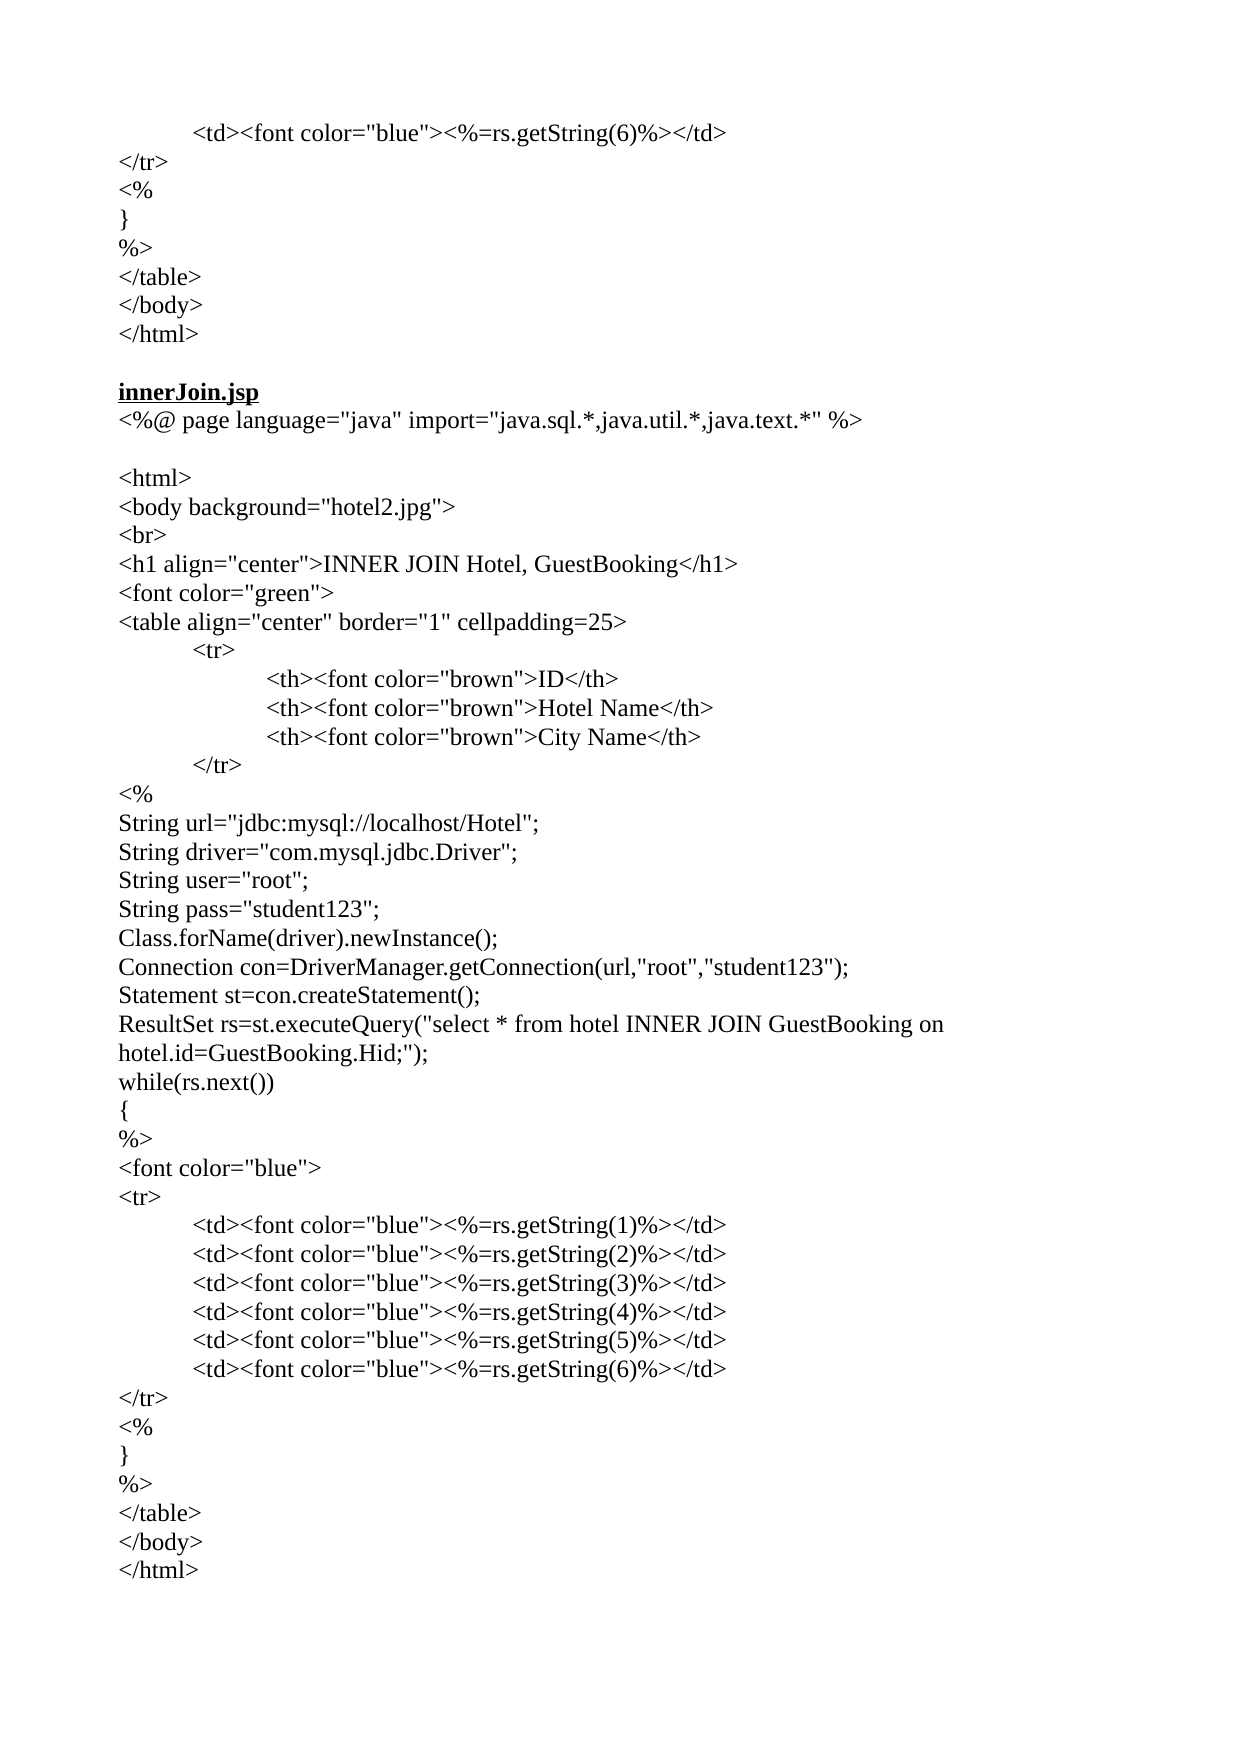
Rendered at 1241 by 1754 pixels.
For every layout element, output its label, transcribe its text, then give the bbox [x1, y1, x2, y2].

text } [118, 1441, 1122, 1469]
text </table> [118, 262, 1122, 291]
text </table> [118, 1498, 1122, 1527]
text <font color="green"> [118, 578, 1122, 607]
text <td><font color="blue"><%=rs.getString(5)%></td> [118, 1326, 1122, 1354]
text <tr> [118, 1182, 1122, 1211]
text <tr> [118, 636, 1122, 664]
text <% [118, 779, 1122, 808]
text String user="root"; [118, 866, 1122, 894]
text <br> [118, 521, 1122, 549]
text %> [118, 233, 1122, 262]
text </tr> [118, 147, 1122, 176]
text while(rs.next()) [118, 1067, 1122, 1096]
text </body> [118, 291, 1122, 319]
text } [118, 204, 1122, 233]
text </html> [118, 319, 1122, 348]
text String pass="student123"; [118, 894, 1122, 923]
text ResultSet rs=st.executeQuery("select * from hotel INNER JOIN GuestBooking on hotel.id=GuestBooking.Hid;"); [118, 1009, 1122, 1067]
text %> [118, 1469, 1122, 1498]
text <td><font color="blue"><%=rs.getString(3)%></td> [118, 1268, 1122, 1297]
text <% [118, 176, 1122, 204]
text <td><font color="blue"><%=rs.getString(6)%></td> [118, 118, 1122, 147]
text String url="jdbc:mysql://localhost/Hotel"; [118, 808, 1122, 837]
text <table align="center" border="1" cellpadding=25> [118, 607, 1122, 636]
text <th><font color="brown">City Name</th> [118, 722, 1122, 751]
text </tr> [118, 1383, 1122, 1412]
text String driver="com.mysql.jdbc.Driver"; [118, 837, 1122, 866]
text <html> [118, 463, 1122, 492]
text <th><font color="brown">Hotel Name</th> [118, 693, 1122, 722]
text <td><font color="blue"><%=rs.getString(4)%></td> [118, 1297, 1122, 1326]
text </html> [118, 1556, 1122, 1584]
text <h1 align="center">INNER JOIN Hotel, GuestBooking</h1> [118, 549, 1122, 578]
text <font color="blue"> [118, 1153, 1122, 1182]
text Connection con=DriverManager.getConnection(url,"root","student123"); [118, 952, 1122, 981]
text <body background="hotel2.jpg"> [118, 492, 1122, 521]
text %> [118, 1124, 1122, 1153]
text <%@ page language="java" import="java.sql.*,java.util.*,java.text.*" %> [118, 406, 1122, 434]
text <% [118, 1412, 1122, 1441]
text <td><font color="blue"><%=rs.getString(2)%></td> [118, 1239, 1122, 1268]
text innerJoin.jsp [118, 377, 1122, 406]
text <td><font color="blue"><%=rs.getString(1)%></td> [118, 1211, 1122, 1239]
text <th><font color="brown">ID</th> [118, 664, 1122, 693]
text Statement st=con.createStatement(); [118, 981, 1122, 1009]
text Class.forName(driver).newInstance(); [118, 923, 1122, 952]
text </body> [118, 1527, 1122, 1556]
text </tr> [118, 751, 1122, 779]
text <td><font color="blue"><%=rs.getString(6)%></td> [118, 1354, 1122, 1383]
text { [118, 1096, 1122, 1124]
